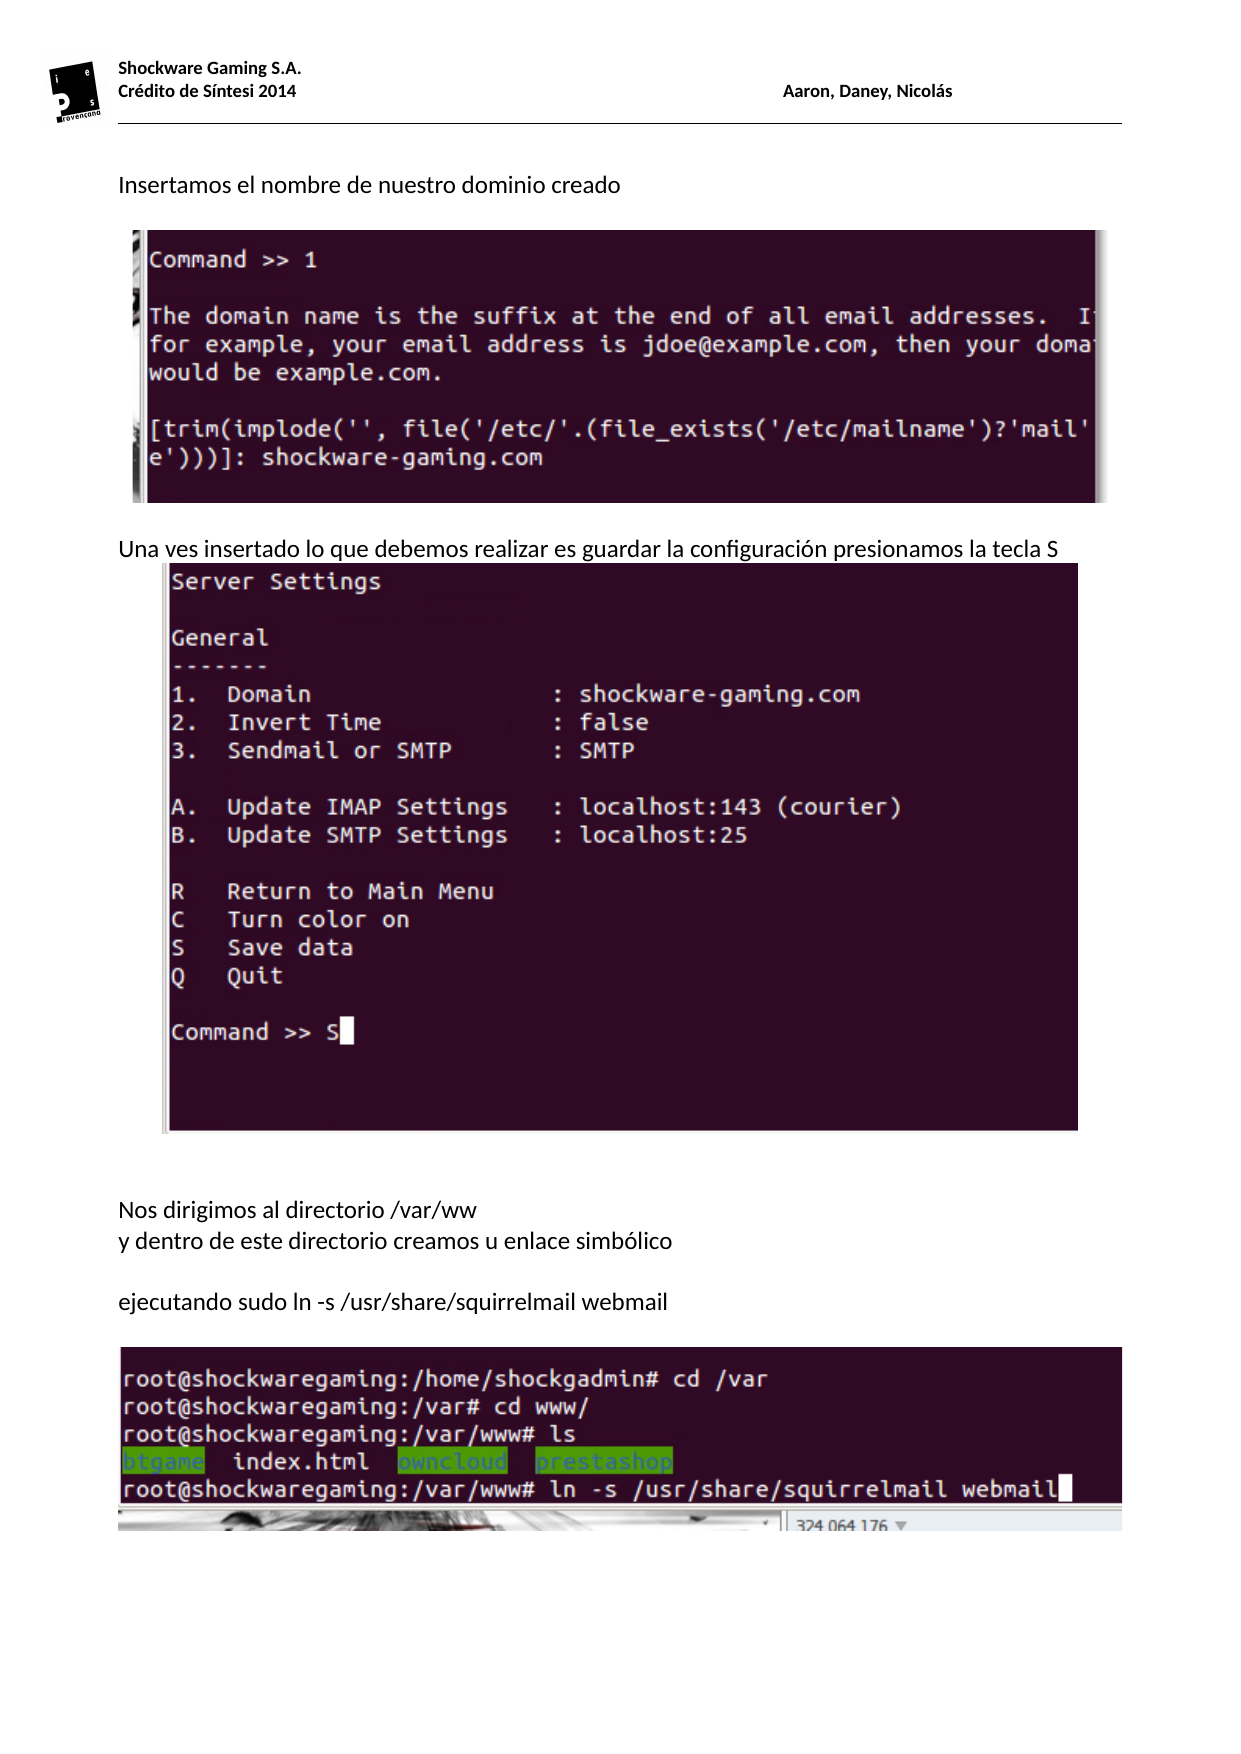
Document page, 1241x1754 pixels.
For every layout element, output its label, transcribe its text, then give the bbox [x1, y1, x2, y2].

picture [162, 563, 1078, 1134]
picture [43, 54, 110, 128]
text Nos dirigimos al directorio /var/ww [118, 1195, 1122, 1225]
picture [118, 1347, 1123, 1531]
text ejecutando sudo ln -s /usr/share/squirrelmail webmail [118, 1286, 1122, 1317]
text Insertamos el nombre de nuestro dominio creado [118, 169, 1122, 200]
text y dentro de este directorio creamos u enlace simbólico [118, 1225, 1122, 1256]
picture [132, 230, 1108, 503]
text Una ves insertado lo que debemos realizar es guardar la configuración presionamos la tecla S [118, 533, 1122, 563]
